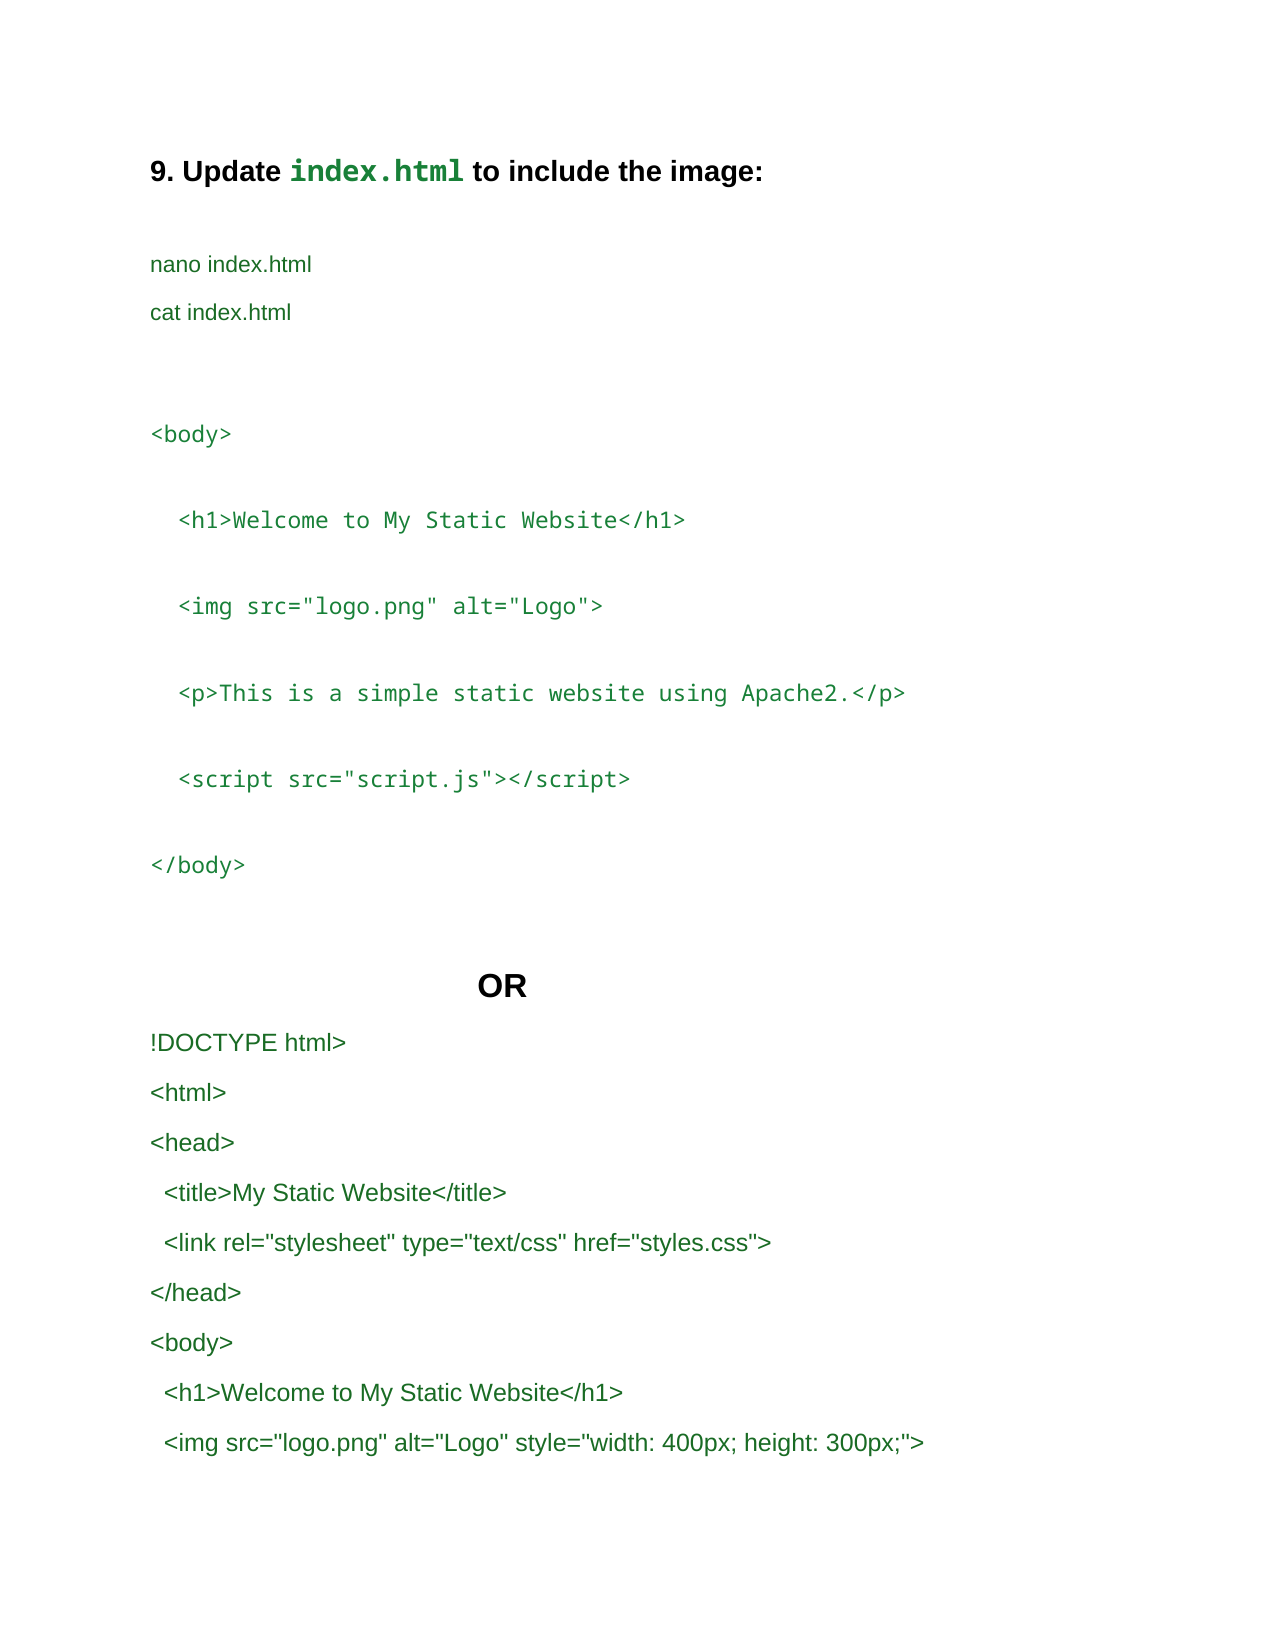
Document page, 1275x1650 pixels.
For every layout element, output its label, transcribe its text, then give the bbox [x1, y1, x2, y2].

text <script src="script.js"></script> [150, 763, 1125, 794]
text <body> [150, 1328, 1125, 1356]
text 9. Update index.html to include the image: [150, 150, 1125, 229]
text </head> [150, 1278, 1125, 1306]
text <img src="logo.png" alt="Logo"> [150, 590, 1125, 622]
text <h1>Welcome to My Static Website</h1> [150, 1378, 1125, 1406]
text <link rel="stylesheet" type="text/css" href="styles.css"> [150, 1228, 1125, 1256]
text <title>My Static Website</title> [150, 1178, 1125, 1206]
text <img src="logo.png" alt="Logo" style="width: 400px; height: 300px;"> [150, 1428, 1125, 1456]
text <h1>Welcome to My Static Website</h1> [150, 504, 1125, 535]
text </body> [150, 849, 1125, 880]
text <html> [150, 1078, 1125, 1106]
text nano index.html [150, 251, 1125, 278]
text <body> [150, 418, 1125, 449]
text cat index.html [150, 298, 1125, 325]
text <p>This is a simple static website using Apache2.</p> [150, 677, 1125, 708]
text <head> [150, 1128, 1125, 1156]
text !DOCTYPE html> [150, 1028, 1125, 1056]
text OR [150, 966, 1125, 1005]
